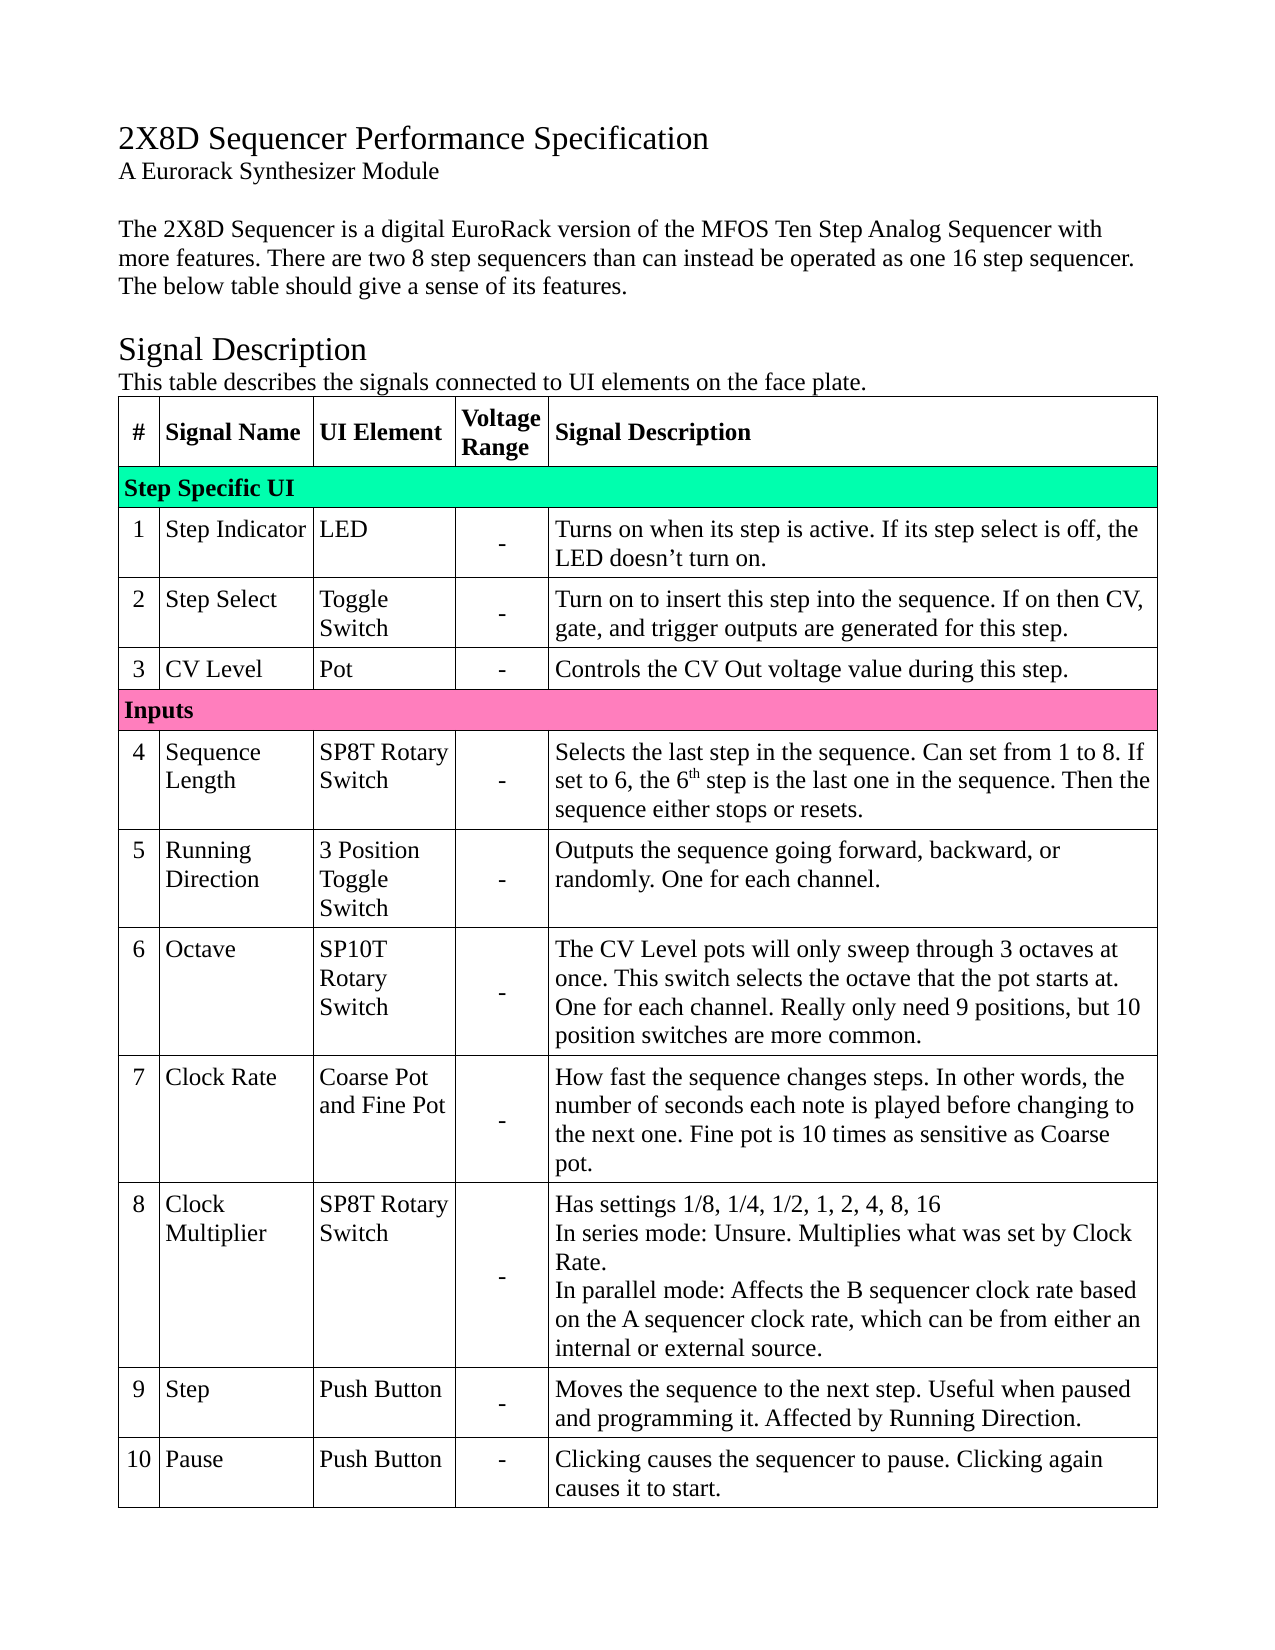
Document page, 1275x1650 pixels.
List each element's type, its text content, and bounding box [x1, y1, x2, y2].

text A Eurorack Synthesizer Module [118, 156, 1157, 185]
table_cell 8 [119, 1183, 159, 1367]
table_cell Turn on to insert this step into the sequence. If on then CV, gate, and trigger outputs are generated for this step. [549, 578, 1157, 647]
table_cell Turns on when its step is active. If its step select is off, the LED doesn’t turn on. [549, 508, 1157, 577]
table_cell Pause [160, 1438, 313, 1507]
table_cell 2 [119, 578, 159, 647]
table_cell Push Button [314, 1438, 455, 1507]
table_cell 6 [119, 928, 159, 1055]
table_cell SP10T Rotary Switch [314, 928, 455, 1055]
table_cell 3 Position Toggle Switch [314, 830, 455, 927]
table_cell Controls the CV Out voltage value during this step. [549, 648, 1157, 688]
table_cell Step Select [160, 578, 313, 647]
table_header UI Element [314, 397, 455, 466]
table_header Signal Description [549, 397, 1157, 466]
table_cell - [456, 1183, 548, 1367]
table_cell Moves the sequence to the next step. Useful when paused and programming it. Affected by Running Direction. [549, 1368, 1157, 1437]
table_cell 4 [119, 731, 159, 828]
table_cell Coarse Pot and Fine Pot [314, 1056, 455, 1182]
table_cell - [456, 731, 548, 828]
table_cell Octave [160, 928, 313, 1055]
table_cell Step Indicator [160, 508, 313, 577]
table_cell Clock Rate [160, 1056, 313, 1182]
table_cell Clicking causes the sequencer to pause. Clicking again causes it to start. [549, 1438, 1157, 1507]
table_cell - [456, 578, 548, 647]
table_cell 1 [119, 508, 159, 577]
table_cell 9 [119, 1368, 159, 1437]
text This table describes the signals connected to UI elements on the face plate. [118, 367, 1157, 396]
table_cell SP8T Rotary Switch [314, 731, 455, 828]
table_cell - [456, 508, 548, 577]
table_cell CV Level [160, 648, 313, 688]
table_cell LED [314, 508, 455, 577]
text 2X8D Sequencer Performance Specification [118, 118, 1157, 156]
table_cell - [456, 1056, 548, 1182]
table_cell Clock Multiplier [160, 1183, 313, 1367]
table_cell How fast the sequence changes steps. In other words, the number of seconds each note is played before changing to the next one. Fine pot is 10 times as sensitive as Coarse pot. [549, 1056, 1157, 1182]
table_cell - [456, 1438, 548, 1507]
table_cell 5 [119, 830, 159, 927]
table_header Voltage Range [456, 397, 548, 466]
table_cell SP8T Rotary Switch [314, 1183, 455, 1367]
table_cell The CV Level pots will only sweep through 3 octaves at once. This switch selects the octave that the pot starts at. One for each channel. Really only need 9 positions, but 10 position switches are more common. [549, 928, 1157, 1055]
table_cell Sequence Length [160, 731, 313, 828]
table_cell 7 [119, 1056, 159, 1182]
table_header # [119, 397, 159, 466]
table_cell Toggle Switch [314, 578, 455, 647]
table_cell - [456, 928, 548, 1055]
table_cell - [456, 648, 548, 688]
table_cell 3 [119, 648, 159, 688]
table_cell - [456, 1368, 548, 1437]
table_header Signal Name [160, 397, 313, 466]
table_cell Outputs the sequence going forward, backward, or randomly. One for each channel. [549, 830, 1157, 927]
table_cell Step [160, 1368, 313, 1437]
table_cell Running Direction [160, 830, 313, 927]
table_cell Has settings 1/8, 1/4, 1/2, 1, 2, 4, 8, 16 In series mode: Unsure. Multiplies what was set by Clock Rate. In parallel mode: Affects the B sequencer clock rate based on the A sequencer clock rate, which can be from either an internal or external source. [549, 1183, 1157, 1367]
table_cell Pot [314, 648, 455, 688]
table_cell Inputs [119, 690, 1157, 730]
table_cell Selects the last step in the sequence. Can set from 1 to 8. If set to 6, the 6th step is the last one in the sequence. Then the sequence either stops or resets. [549, 731, 1157, 828]
text Signal Description [118, 329, 1157, 367]
table_cell - [456, 830, 548, 927]
table_cell Step Specific UI [119, 467, 1157, 507]
text The 2X8D Sequencer is a digital EuroRack version of the MFOS Ten Step Analog Sequencer with more features. There are two 8 step sequencers than can instead be operated as one 16 step sequencer. The below table should give a sense of its features. [118, 214, 1157, 300]
table_cell 10 [119, 1438, 159, 1507]
table_cell Push Button [314, 1368, 455, 1437]
